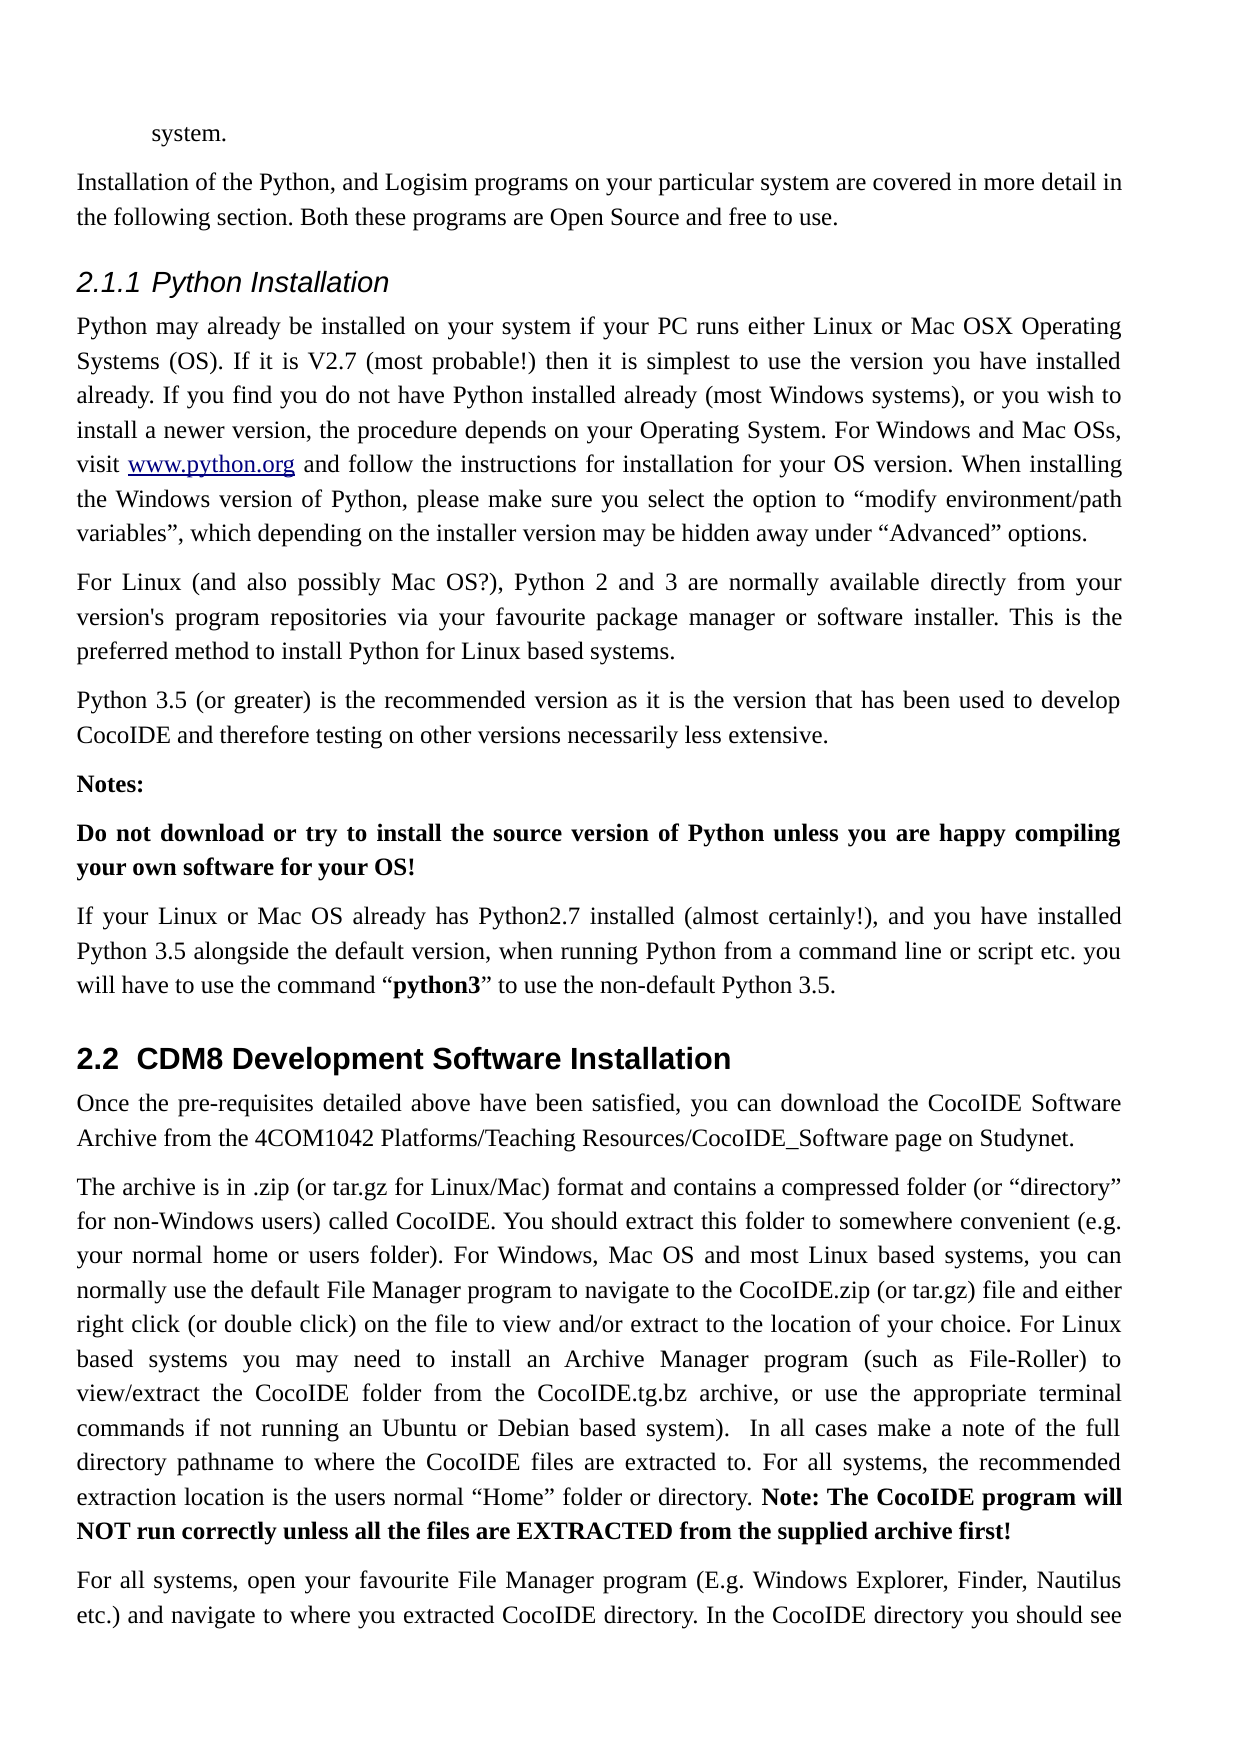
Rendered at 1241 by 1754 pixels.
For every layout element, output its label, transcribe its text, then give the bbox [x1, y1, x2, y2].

text Installation of the Python, and Logisim programs on your particular system are covered in more detail in the following section. Both these programs are Open Source and free to use. [76, 167, 1123, 230]
text For Linux (and also possibly Mac OS?), Python 2 and 3 are normally available directly from your version's program repositories via your favourite package manager or software installer. This is the preferred method to install Python for Linux based systems. [76, 567, 1123, 665]
text Notes: [76, 769, 1123, 798]
subtitle Python Installation [76, 265, 1123, 299]
text If your Linux or Mac OS already has Python2.7 installed (almost certainly!), and you have installed Python 3.5 alongside the default version, when running Python from a command line or script etc. you will have to use the command “python3” to use the non-default Python 3.5. [76, 901, 1123, 999]
text Python may already be installed on your system if your PC runs either Linux or Mac OSX Operating Systems (OS). If it is V2.7 (most probable!) then it is simplest to use the version you have installed already. If you find you do not have Python installed already (most Windows systems), or you wish to install a newer version, the procedure depends on your Operating System. For Windows and Mac OSs, visit www.python.org and follow the instructions for installation for your OS version. When installing the Windows version of Python, please make sure you select the option to “modify environment/path variables”, which depending on the installer version may be hidden away under “Advanced” options. [76, 311, 1123, 547]
text Python 3.5 (or greater) is the recommended version as it is the version that has been used to develop CocoIDE and therefore testing on other versions necessarily less extensive. [76, 685, 1123, 748]
list system. [114, 118, 1123, 147]
text Do not download or try to install the source version of Python unless you are happy compiling your own software for your OS! [76, 818, 1123, 881]
text For all systems, open your favourite File Manager program (E.g. Windows Explorer, Finder, Nautilus etc.) and navigate to where you extracted CocoIDE directory. In the CocoIDE directory you should see [76, 1566, 1123, 1629]
text Once the pre-requisites detailed above have been satisfied, you can download the CocoIDE Software Archive from the 4COM1042 Platforms/Teaching Resources/CocoIDE_Software page on Studynet. [76, 1088, 1123, 1151]
text The archive is in .zip (or tar.gz for Linux/Mac) format and contains a compressed folder (or “directory” for non-Windows users) called CocoIDE. You should extract this folder to somewhere convenient (e.g. your normal home or users folder). For Windows, Mac OS and most Linux based systems, you can normally use the default File Manager program to navigate to the CocoIDE.zip (or tar.gz) file and either right click (or double click) on the file to view and/or extract to the location of your choice. For Linux based systems you may need to install an Archive Manager program (such as File-Roller) to view/extract the CocoIDE folder from the CocoIDE.tg.bz archive, or use the appropriate terminal commands if not running an Ubuntu or Debian based system). In all cases make a note of the full directory pathname to where the CocoIDE files are extracted to. For all systems, the recommended extraction location is the users normal “Home” folder or directory. Note: The CocoIDE program will NOT run correctly unless all the files are EXTRACTED from the supplied archive first! [76, 1172, 1123, 1545]
subtitle CDM8 Development Software Installation [76, 1040, 1123, 1076]
